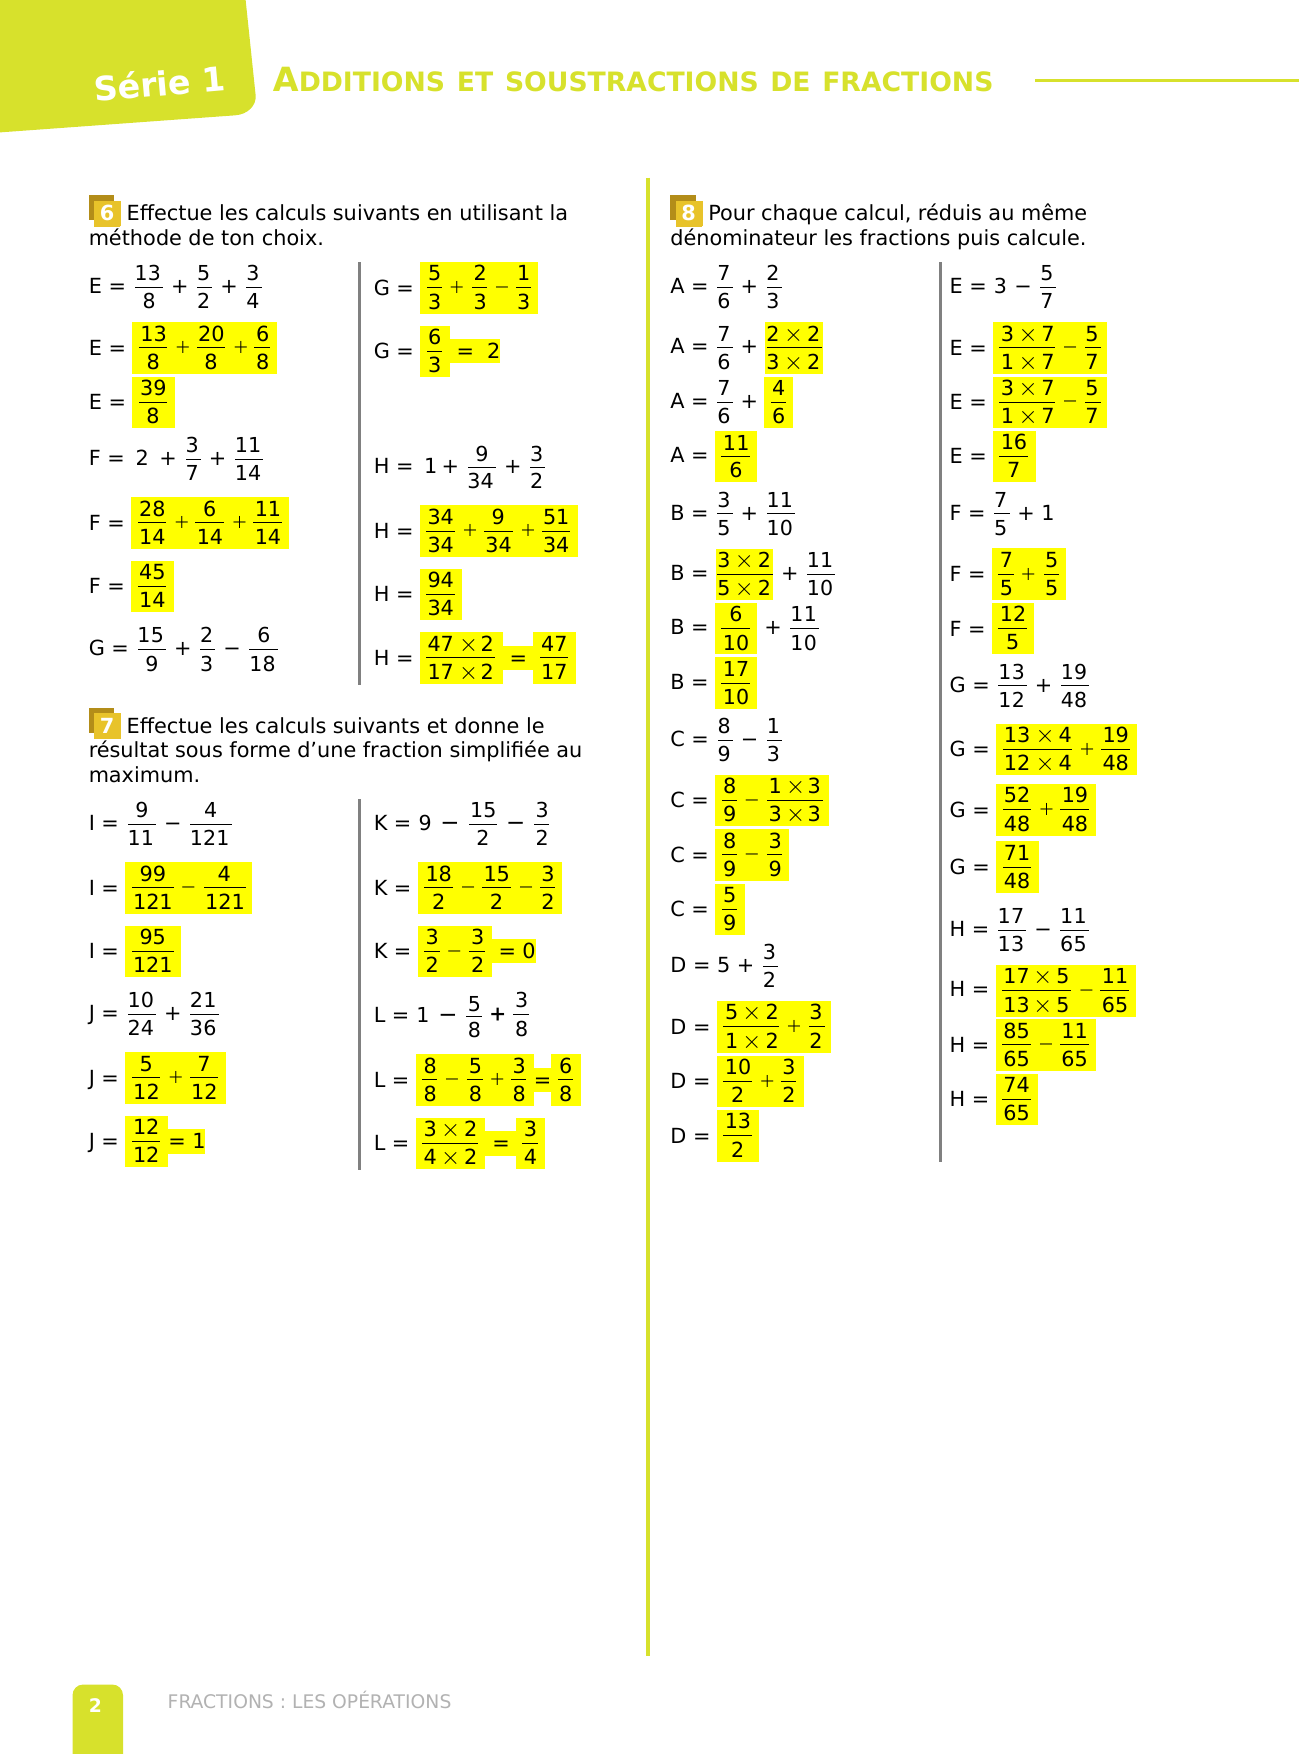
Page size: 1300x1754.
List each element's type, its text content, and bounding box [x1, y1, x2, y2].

text L = = [373, 1118, 416, 1169]
text E = [949, 374, 1211, 428]
text E = [949, 428, 1211, 482]
text L = = [534, 1054, 551, 1068]
text L = = [581, 1054, 629, 1106]
text H = = [503, 632, 533, 646]
text J = [88, 1052, 125, 1104]
text C = − [670, 715, 932, 766]
subtitle Effectue les calculs suivants en utilisant la méthode de ton choix. [88, 195, 629, 250]
text [289, 497, 344, 549]
text F = + 1 [949, 488, 1211, 540]
text D = [670, 1053, 932, 1107]
text H = − [949, 905, 1211, 956]
text I = [88, 926, 125, 977]
text F = [949, 546, 1211, 600]
text G = [949, 841, 996, 893]
text H = = [503, 670, 533, 684]
text D = [670, 1107, 932, 1162]
text D = [670, 998, 932, 1053]
text L = = [545, 1118, 629, 1169]
text = 0 [492, 926, 629, 977]
text B = [670, 654, 932, 709]
text [1039, 841, 1211, 893]
text E = [88, 319, 344, 374]
text L = [373, 989, 629, 1042]
text A = + [670, 319, 932, 374]
text C = [670, 826, 932, 881]
text K = [373, 862, 418, 914]
text F = [88, 561, 131, 612]
text L = = [373, 1054, 416, 1106]
text G = + [949, 660, 1211, 712]
text I = − [88, 799, 344, 850]
text K = [373, 799, 629, 850]
text H = 1 + + [373, 442, 629, 493]
text D = 5 + [670, 941, 932, 992]
text A = [670, 428, 932, 482]
text G = [949, 724, 996, 775]
text G = + − [88, 624, 344, 676]
text [538, 262, 629, 314]
text G = [373, 326, 420, 377]
text H = [949, 1017, 1211, 1071]
text [1137, 724, 1211, 775]
text C = [670, 772, 932, 826]
text J = [88, 1116, 125, 1167]
text [562, 862, 629, 914]
text [252, 862, 344, 914]
text E = − [949, 262, 1211, 313]
text H = [373, 505, 420, 557]
text F = [88, 497, 131, 549]
text H = [949, 962, 1211, 1017]
text C = [670, 881, 932, 935]
text H = = [373, 632, 420, 684]
subtitle Pour chaque calcul, réduis au même dénominateur les fractions puis calcule. [670, 195, 1211, 250]
text B = + [670, 546, 932, 600]
text K = [373, 926, 418, 977]
text L = = [485, 1118, 516, 1131]
text [181, 926, 344, 977]
text L = = [485, 1156, 516, 1169]
text H = [949, 1071, 1211, 1125]
text E = + + [88, 262, 344, 313]
text B = + [670, 600, 932, 654]
text B = + [670, 488, 932, 540]
subtitle Effectue les calculs suivants et donne le résultat sous forme d’une fraction simplifiée au maximum. [88, 707, 629, 787]
text I = [88, 862, 125, 914]
text = 2 [450, 326, 629, 377]
text A = + [670, 374, 932, 428]
text J = + [88, 989, 344, 1040]
text [462, 569, 629, 620]
text G = [949, 781, 1211, 836]
text E = [88, 374, 344, 428]
text E = [949, 319, 1211, 374]
text G = [373, 262, 420, 314]
text A = + [670, 262, 932, 313]
text H = = [576, 632, 629, 684]
text [174, 561, 344, 612]
text F = 2 + + [88, 434, 344, 485]
text L = = [534, 1092, 551, 1106]
text H = [373, 569, 420, 620]
text F = [949, 600, 1211, 654]
text [578, 505, 629, 557]
text = 1 [168, 1116, 344, 1167]
text [226, 1052, 344, 1104]
